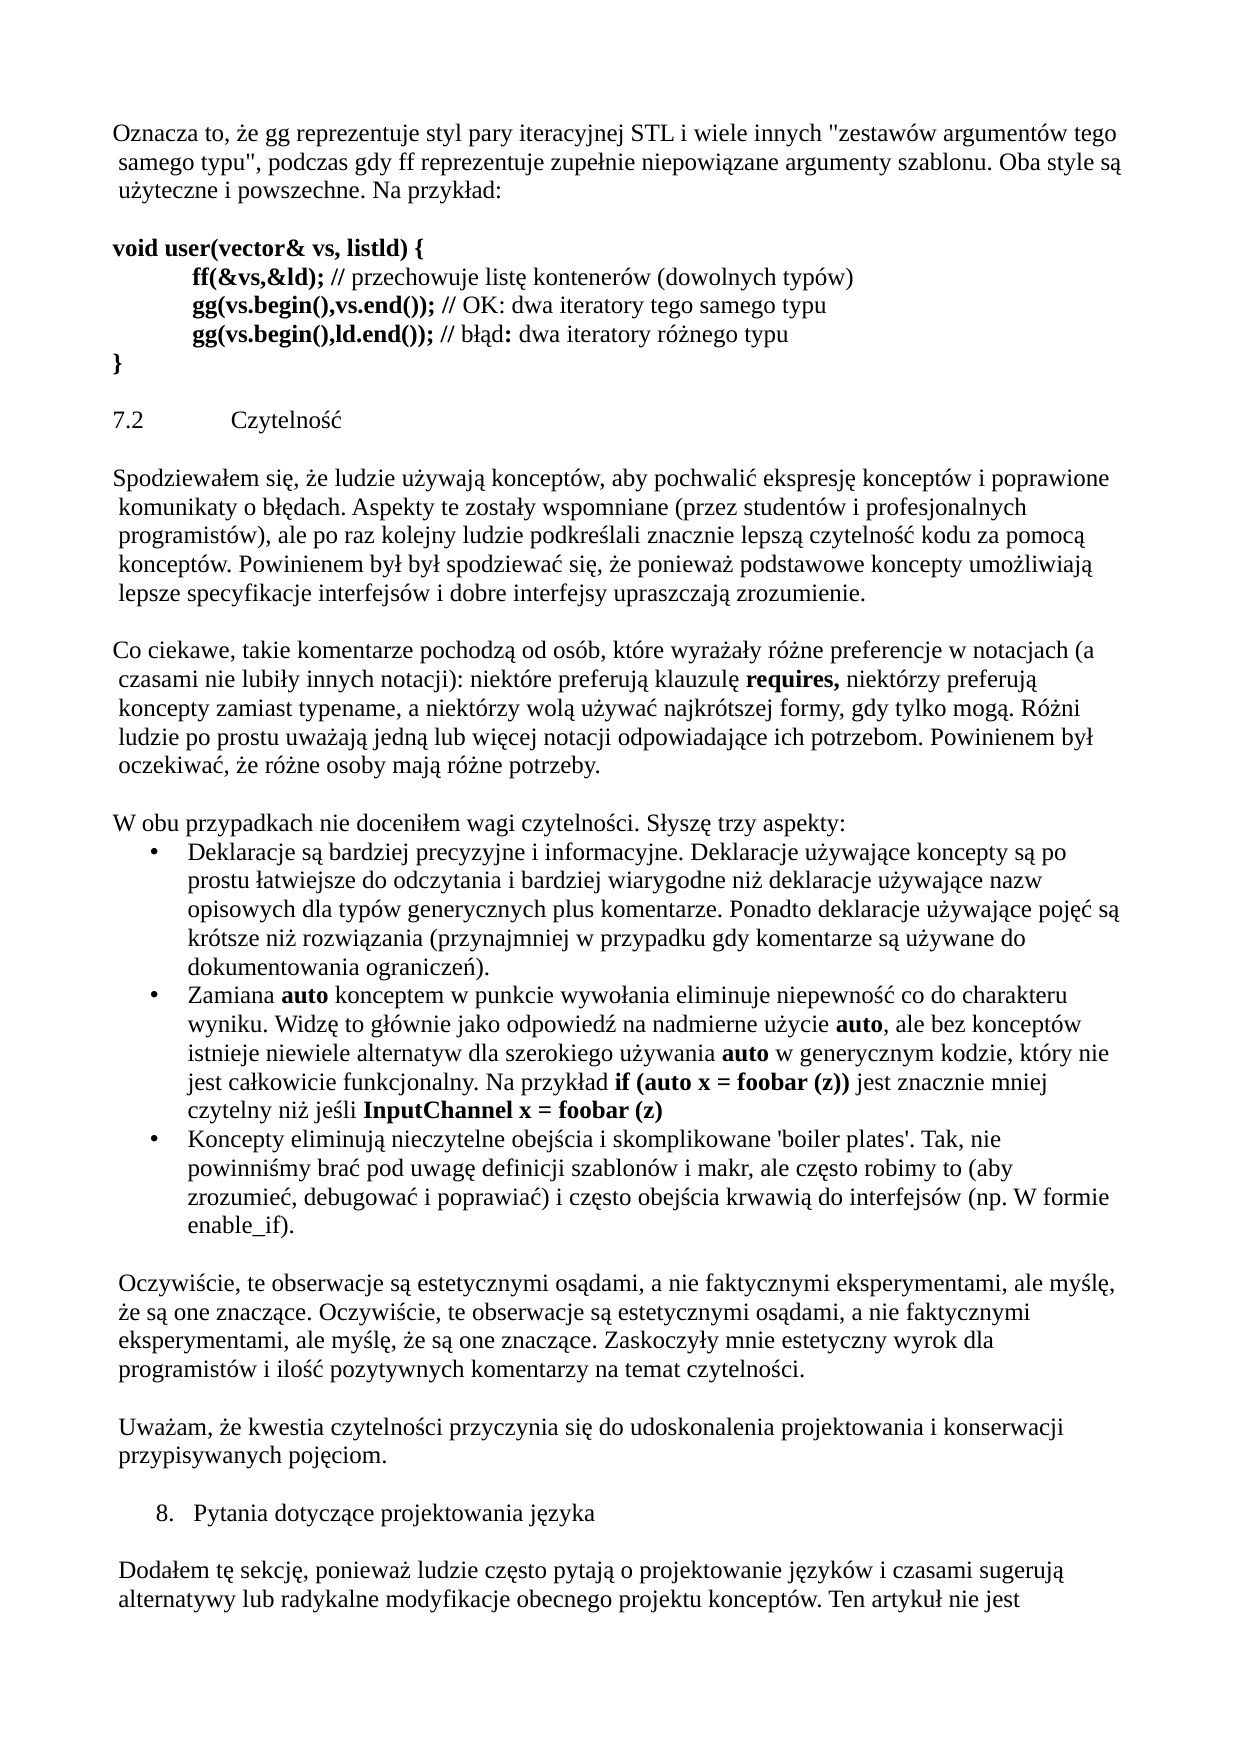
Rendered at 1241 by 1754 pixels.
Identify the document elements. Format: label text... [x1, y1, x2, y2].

text gg(vs.begin(),vs.end()); // OK: dwa iteratory tego samego typu [112, 291, 1122, 319]
list Pytania dotyczące projektowania języka [156, 1498, 1122, 1527]
text ff(&vs,&ld); // przechowuje listę kontenerów (dowolnych typów) [112, 262, 1122, 291]
list Zamiana auto konceptem w punkcie wywołania eliminuje niepewność co do charakteru wyniku. Widzę to głównie jako odpowiedź na nadmierne użycie auto, ale bez konceptów istnieje niewiele alternatyw dla szerokiego używania auto w generycznym kodzie, który nie jest całkowicie funkcjonalny. Na przykład if (auto x = foobar (z)) jest znacznie mniej czytelny niż jeśli InputChannel x = foobar (z) [150, 981, 1122, 1124]
text gg(vs.begin(),ld.end()); // błąd: dwa iteratory różnego typu [112, 319, 1122, 348]
list Deklaracje są bardziej precyzyjne i informacyjne. Deklaracje używające koncepty są po prostu łatwiejsze do odczytania i bardziej wiarygodne niż deklaracje używające nazw opisowych dla typów generycznych plus komentarze. Ponadto deklaracje używające pojęć są krótsze niż rozwiązania (przynajmniej w przypadku gdy komentarze są używane do dokumentowania ograniczeń). [150, 837, 1122, 981]
text Oczywiście, te obserwacje są estetycznymi osądami, a nie faktycznymi eksperymentami, ale myślę, że są one znaczące. Oczywiście, te obserwacje są estetycznymi osądami, a nie faktycznymi eksperymentami, ale myślę, że są one znaczące. Zaskoczyły mnie estetyczny wyrok dla programistów i ilość pozytywnych komentarzy na temat czytelności. [118, 1268, 1122, 1383]
text } [112, 348, 1122, 377]
list Czytelność [112, 406, 1122, 434]
text Spodziewałem się, że ludzie używają konceptów, aby pochwalić ekspresję konceptów i poprawione komunikaty o błędach. Aspekty te zostały wspomniane (przez studentów i profesjonalnych programistów), ale po raz kolejny ludzie podkreślali znacznie lepszą czytelność kodu za pomocą konceptów. Powinienem był był spodziewać się, że ponieważ podstawowe koncepty umożliwiają lepsze specyfikacje interfejsów i dobre interfejsy upraszczają zrozumienie. [112, 463, 1122, 607]
text Uważam, że kwestia czytelności przyczynia się do udoskonalenia projektowania i konserwacji przypisywanych pojęciom. [118, 1412, 1122, 1469]
text Oznacza to, że gg reprezentuje styl pary iteracyjnej STL i wiele innych "zestawów argumentów tego samego typu", podczas gdy ff reprezentuje zupełnie niepowiązane argumenty szablonu. Oba style są użyteczne i powszechne. Na przykład: [112, 118, 1122, 204]
text void user(vector& vs, listld) { [112, 233, 1122, 262]
text Dodałem tę sekcję, ponieważ ludzie często pytają o projektowanie języków i czasami sugerują alternatywy lub radykalne modyfikacje obecnego projektu konceptów. Ten artykuł nie jest [118, 1556, 1122, 1613]
list Koncepty eliminują nieczytelne obejścia i skomplikowane 'boiler plates'. Tak, nie powinniśmy brać pod uwagę definicji szablonów i makr, ale często robimy to (aby zrozumieć, debugować i poprawiać) i często obejścia krwawią do interfejsów (np. W formie enable_if). [150, 1124, 1122, 1239]
text W obu przypadkach nie doceniłem wagi czytelności. Słyszę trzy aspekty: [112, 808, 1122, 837]
text Co ciekawe, takie komentarze pochodzą od osób, które wyrażały różne preferencje w notacjach (a czasami nie lubiły innych notacji): niektóre preferują klauzulę requires, niektórzy preferują koncepty zamiast typename, a niektórzy wolą używać najkrótszej formy, gdy tylko mogą. Różni ludzie po prostu uważają jedną lub więcej notacji odpowiadające ich potrzebom. Powinienem był oczekiwać, że różne osoby mają różne potrzeby. [112, 636, 1122, 779]
